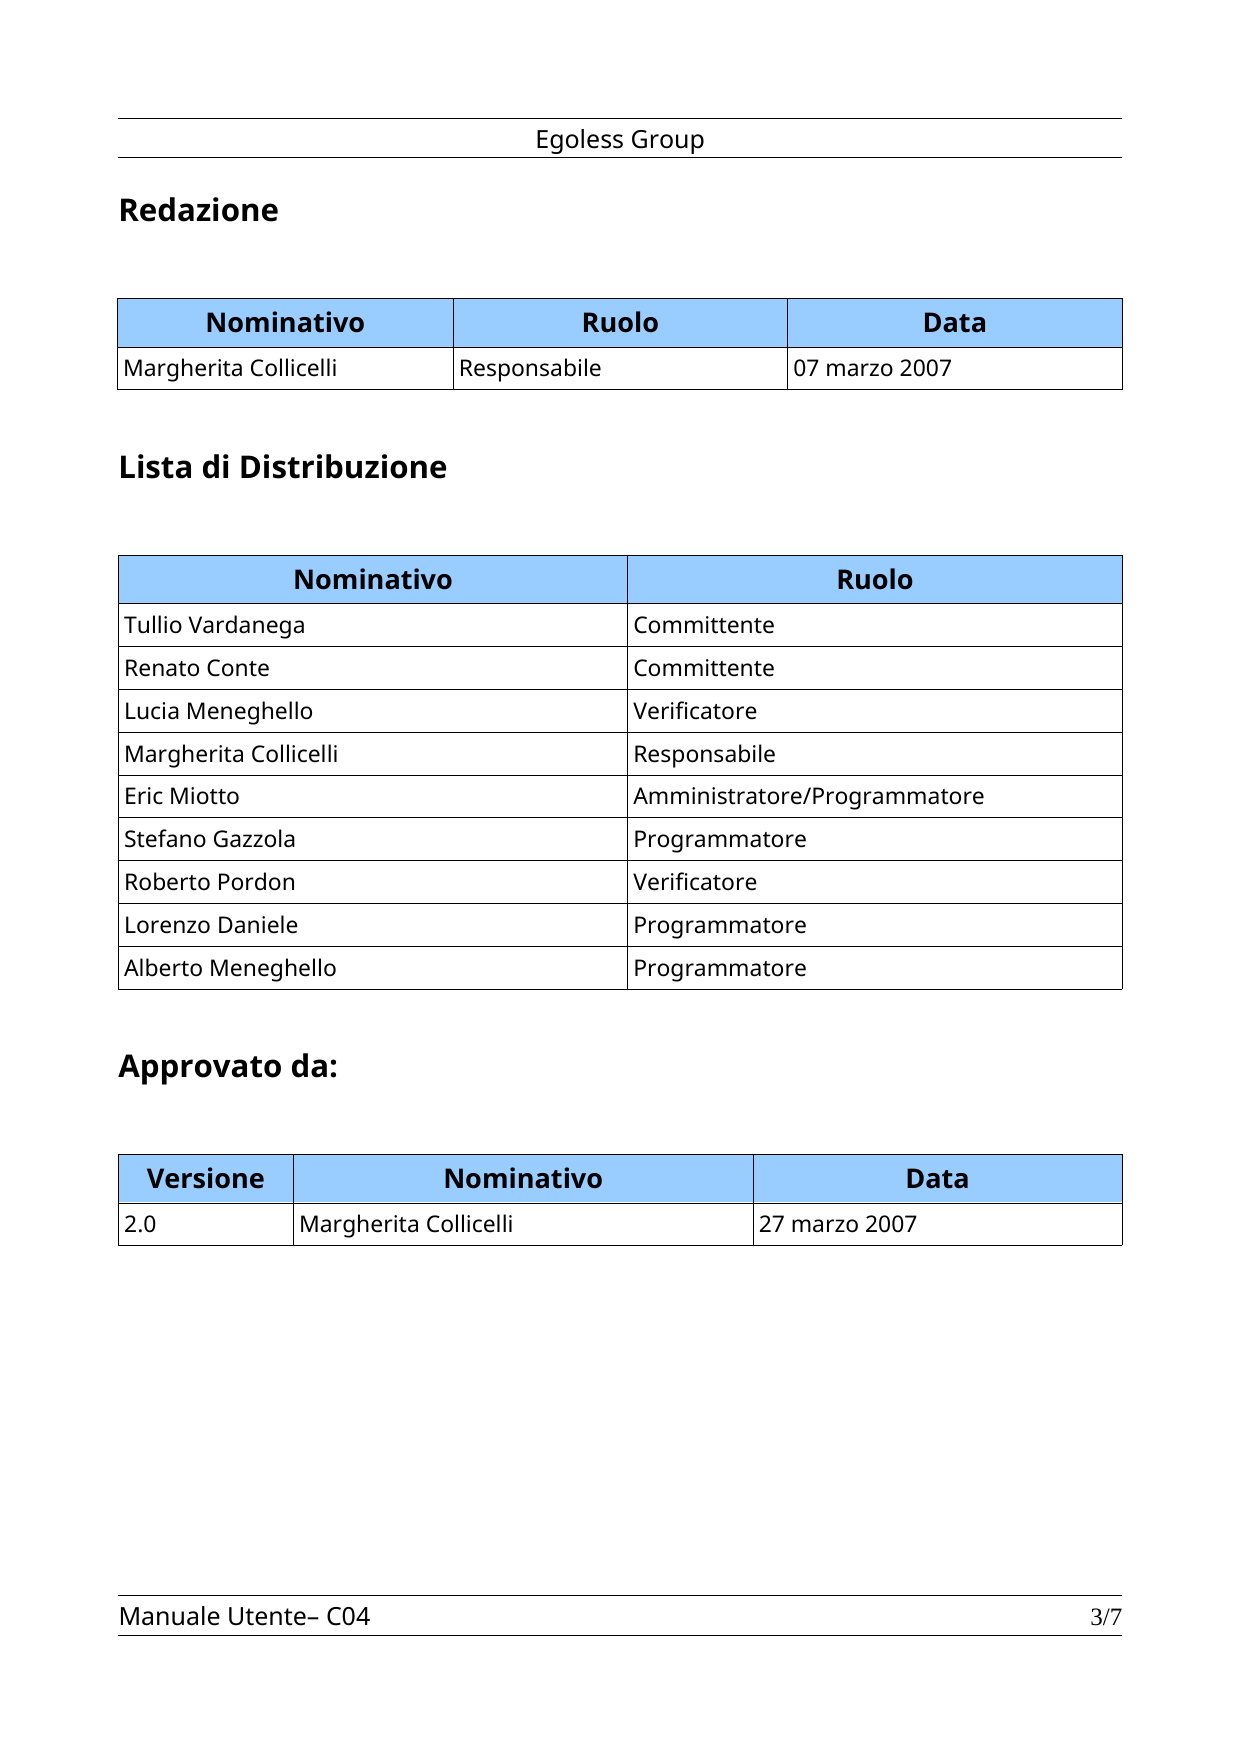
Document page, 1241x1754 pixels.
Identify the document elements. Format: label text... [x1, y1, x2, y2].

table_cell Lorenzo Daniele [119, 904, 627, 946]
table_cell Eric Miotto [119, 776, 627, 817]
table_cell Tullio Vardanega [119, 604, 627, 646]
table_cell Programmatore [628, 947, 1122, 988]
table_cell Alberto Meneghello [119, 947, 627, 988]
table_cell Stefano Gazzola [119, 818, 627, 860]
table_header Nominativo [294, 1155, 753, 1202]
text Redazione [118, 188, 1122, 231]
table_header Data [788, 299, 1122, 347]
table_cell Amministratore/Programmatore [628, 776, 1122, 817]
table_cell Verificatore [628, 690, 1122, 732]
table_cell Committente [628, 604, 1122, 646]
table_header Ruolo [628, 556, 1122, 603]
table_header Versione [119, 1155, 293, 1202]
table_header Nominativo [118, 299, 453, 347]
table_cell Verificatore [628, 861, 1122, 903]
table_header Nominativo [119, 556, 627, 603]
table_cell Margherita Collicelli [294, 1204, 753, 1245]
table_cell Roberto Pordon [119, 861, 627, 903]
table_cell 2.0 [119, 1204, 293, 1245]
text Approvato da: [118, 1044, 1122, 1086]
table_cell Committente [628, 647, 1122, 689]
table_cell Margherita Collicelli [119, 733, 627, 774]
table_cell 27 marzo 2007 [754, 1204, 1122, 1245]
table_header Ruolo [454, 299, 787, 347]
table_cell Responsabile [628, 733, 1122, 774]
table_cell Programmatore [628, 818, 1122, 860]
table_cell 07 marzo 2007 [788, 348, 1122, 389]
table_cell Renato Conte [119, 647, 627, 689]
table_cell Margherita Collicelli [118, 348, 453, 389]
text Lista di Distribuzione [118, 444, 1122, 487]
table_cell Responsabile [454, 348, 787, 389]
table_cell Programmatore [628, 904, 1122, 946]
table_header Data [754, 1155, 1122, 1202]
table_cell Lucia Meneghello [119, 690, 627, 732]
